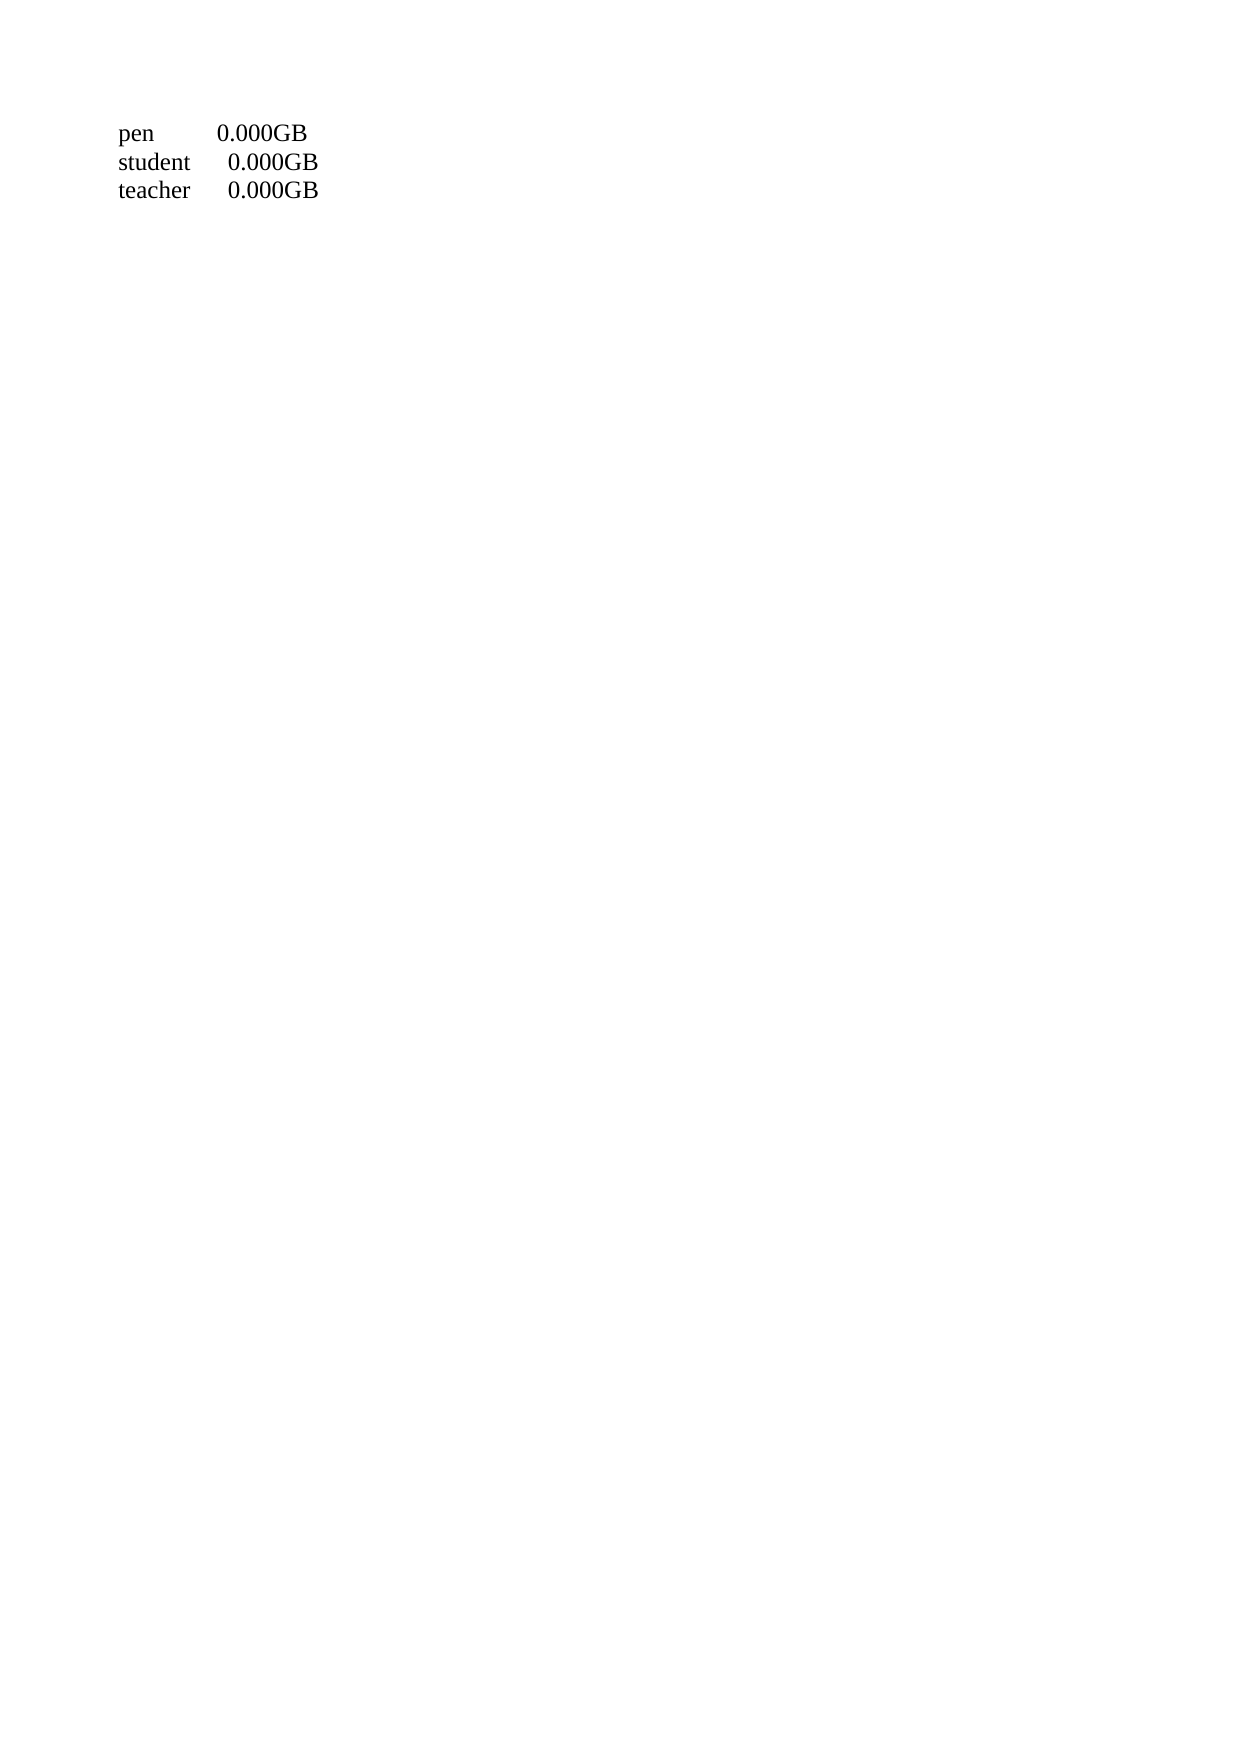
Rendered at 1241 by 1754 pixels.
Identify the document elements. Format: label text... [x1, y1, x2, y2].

text teacher 0.000GB [118, 176, 1122, 204]
text student 0.000GB [118, 147, 1122, 176]
text pen 0.000GB [118, 118, 1122, 147]
